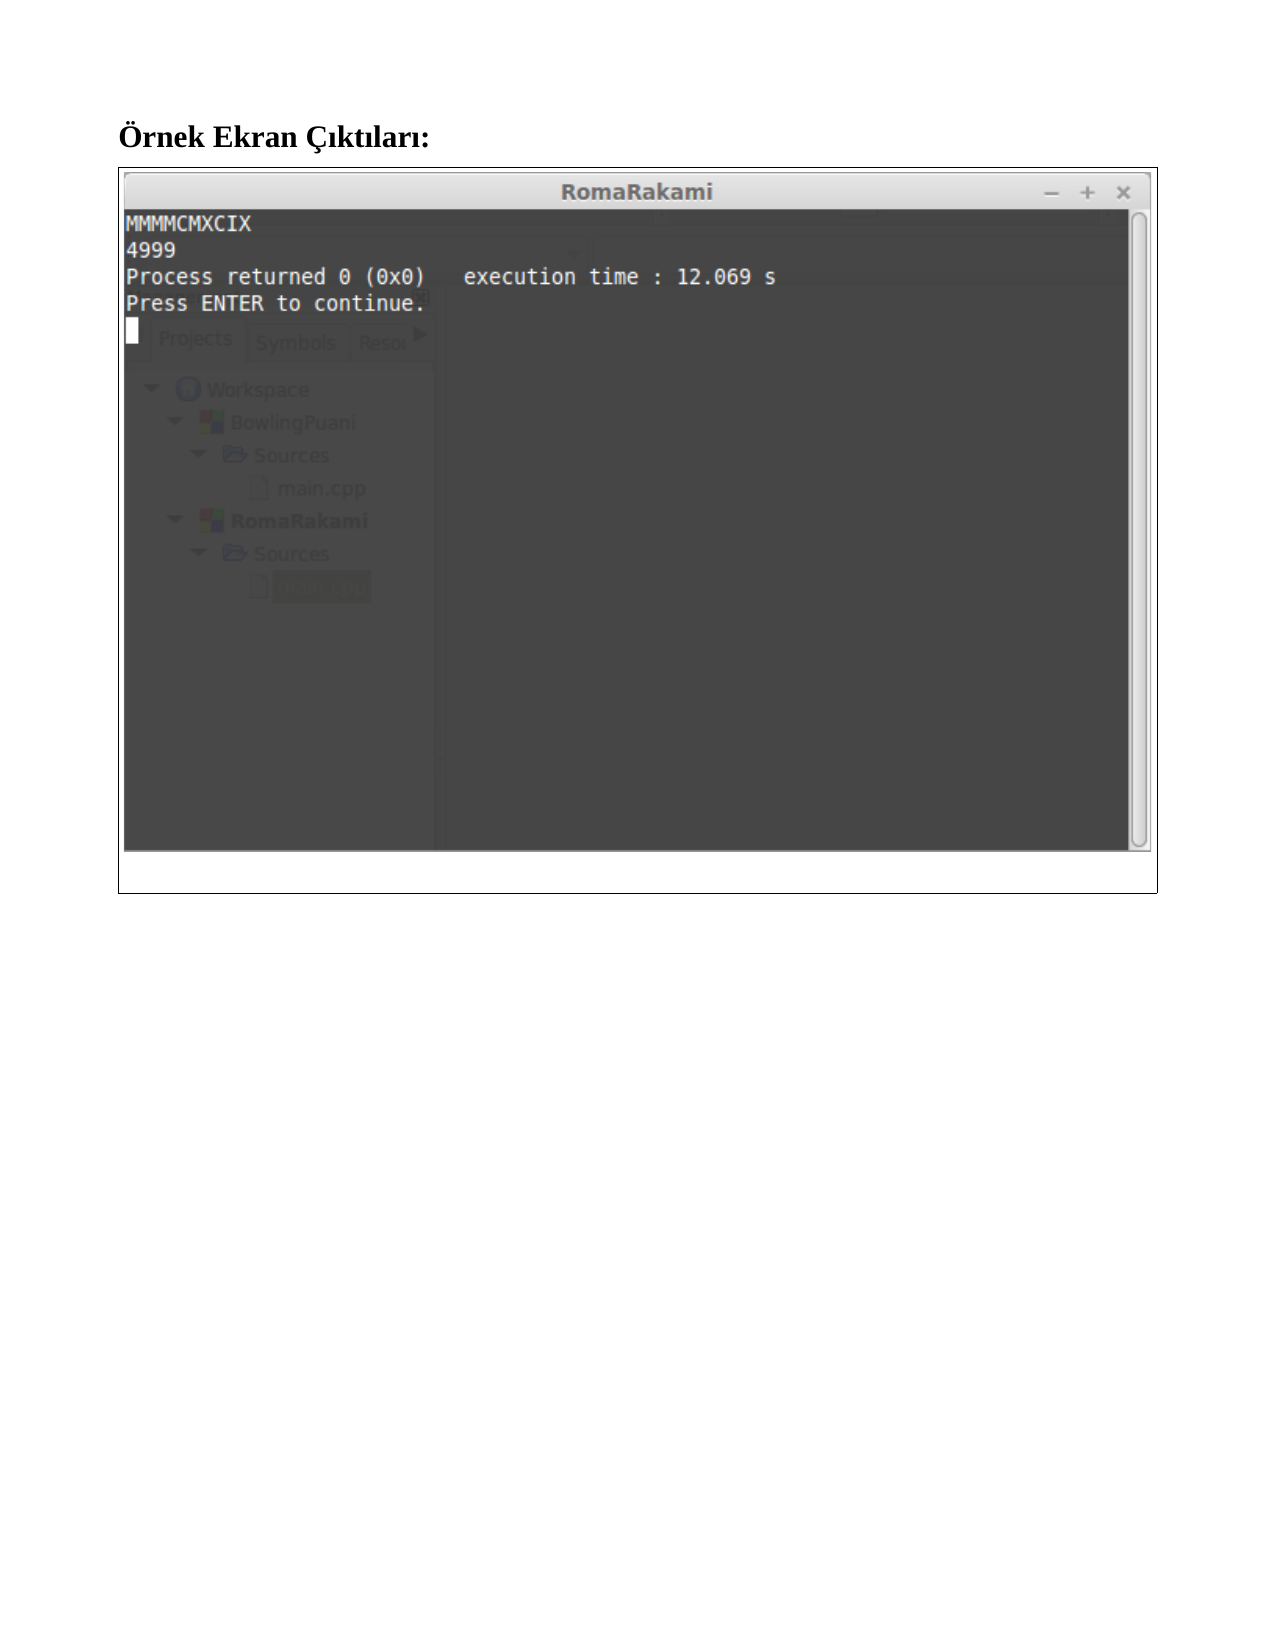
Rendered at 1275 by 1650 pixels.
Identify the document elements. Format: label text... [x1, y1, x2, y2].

table_header [119, 168, 1157, 172]
text Örnek Ekran Çıktıları: [118, 118, 1157, 154]
picture [123, 172, 1152, 852]
table_header [119, 173, 1157, 893]
